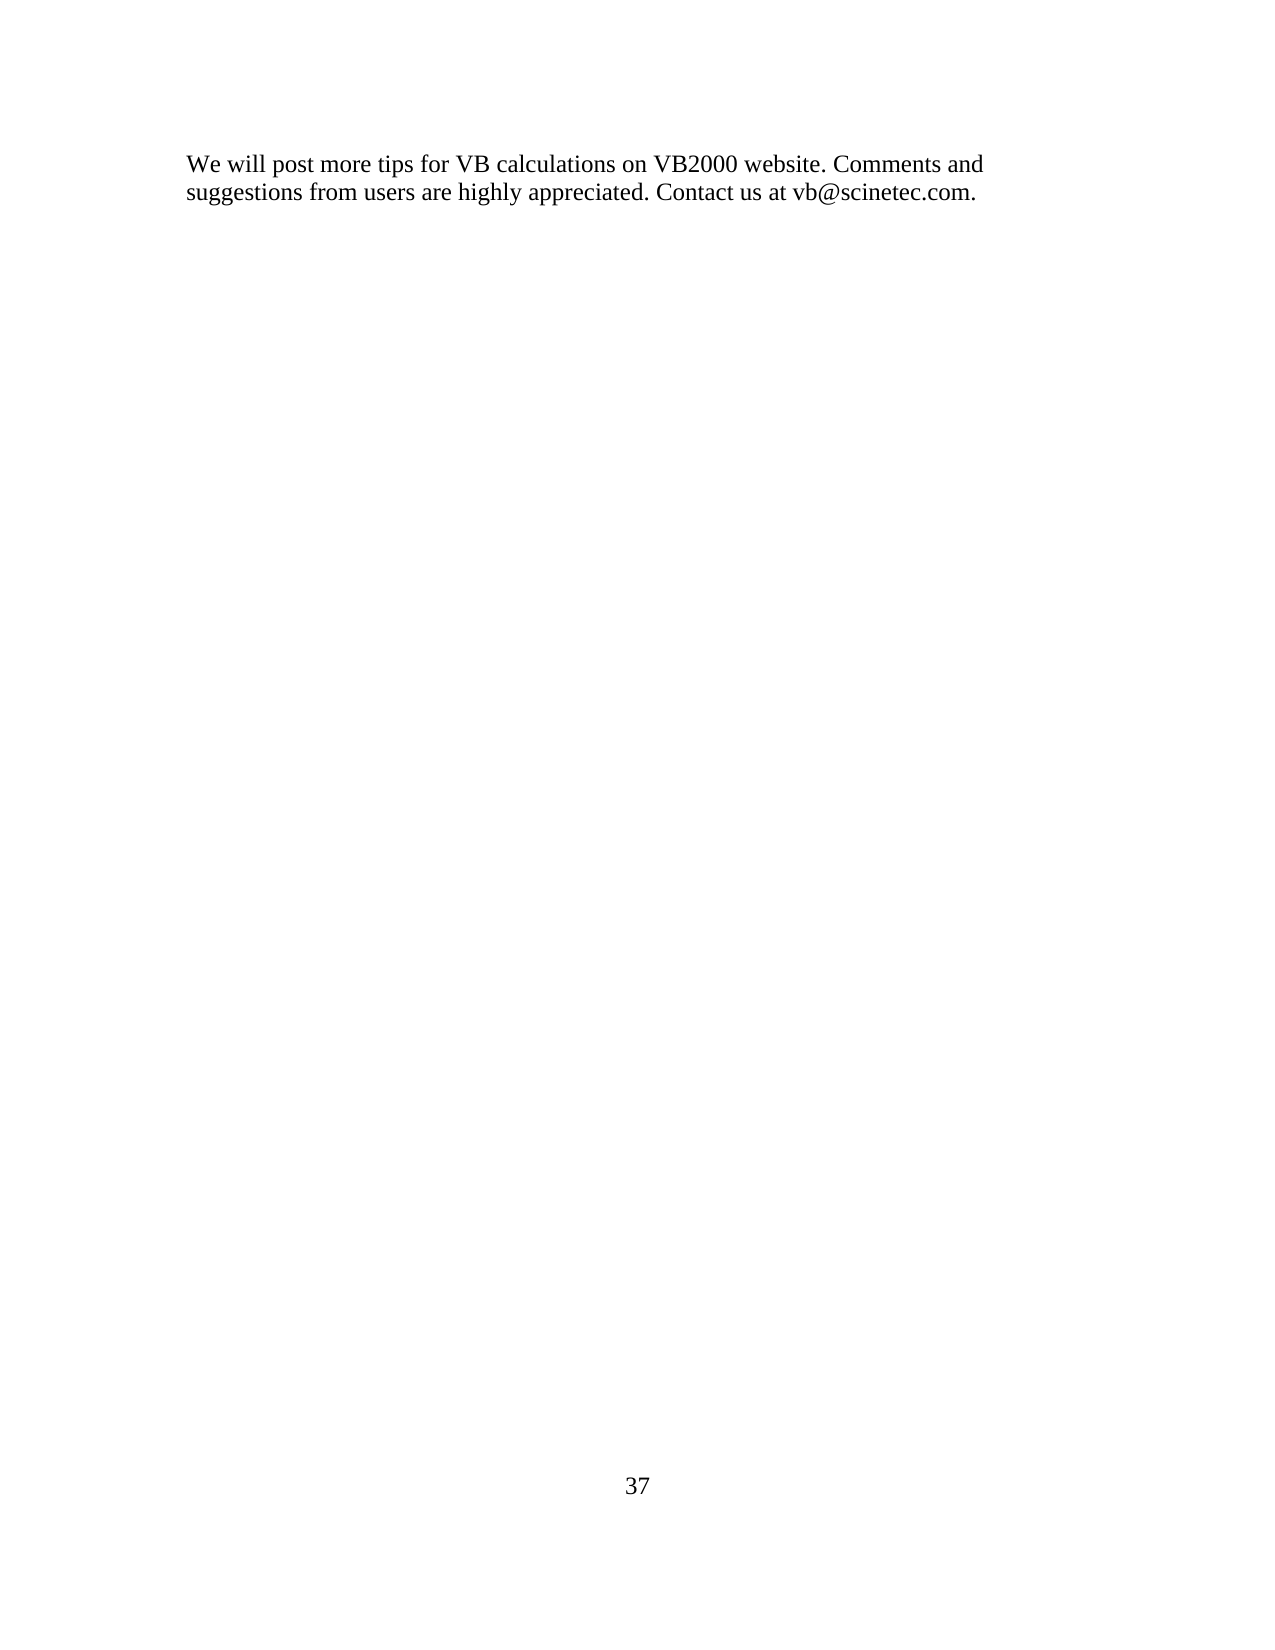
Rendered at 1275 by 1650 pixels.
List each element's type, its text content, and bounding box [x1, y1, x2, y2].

text We will post more tips for VB calculations on VB2000 website. Comments and suggestions from users are highly appreciated. Contact us at vb@scinetec.com. [186, 150, 1087, 205]
